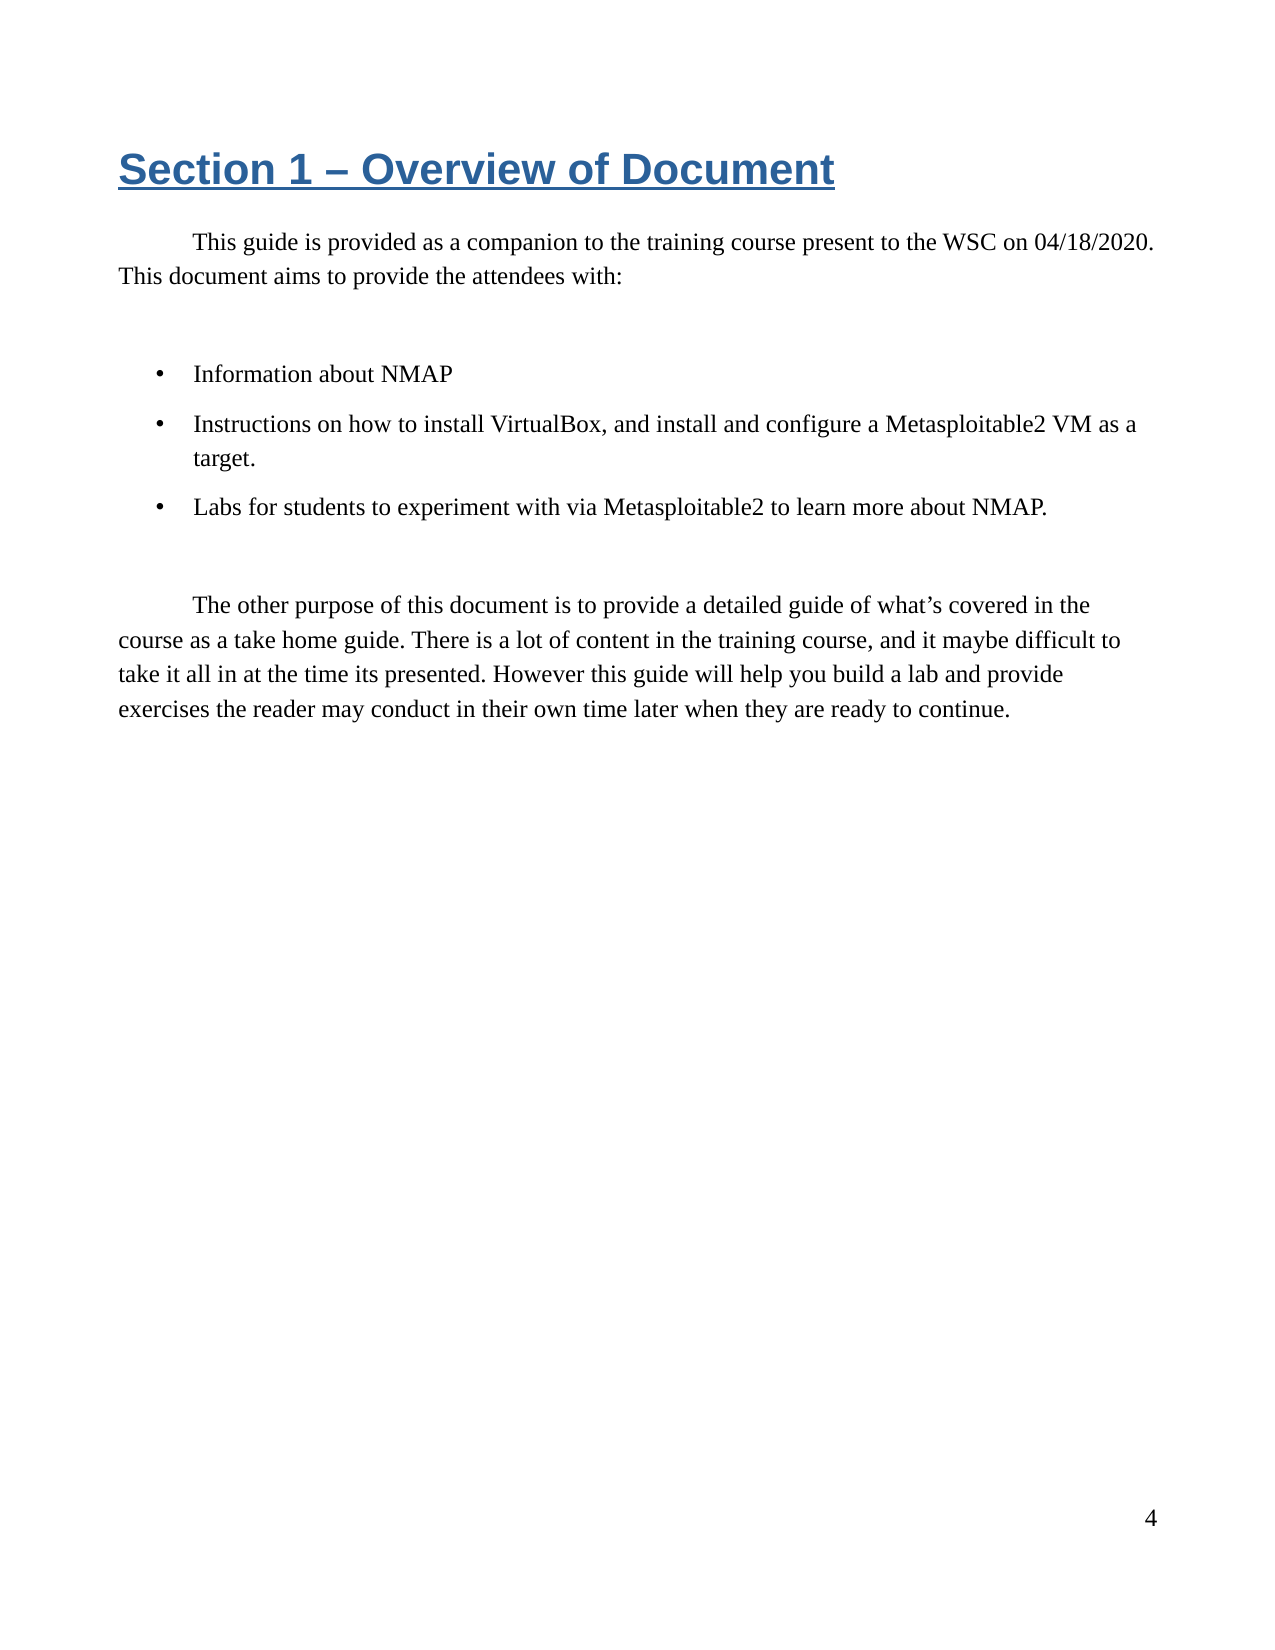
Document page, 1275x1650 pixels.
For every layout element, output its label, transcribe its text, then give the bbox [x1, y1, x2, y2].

text The other purpose of this document is to provide a detailed guide of what’s covered in the course as a take home guide. There is a lot of content in the training course, and it maybe difficult to take it all in at the time its presented. However this guide will help you build a lab and provide exercises the reader may conduct in their own time later when they are ready to continue. [118, 590, 1157, 722]
list Instructions on how to install VirtualBox, and install and configure a Metasploitable2 VM as a target. [156, 409, 1157, 472]
list Labs for students to experiment with via Metasploitable2 to learn more about NMAP. [156, 492, 1157, 521]
text This guide is provided as a companion to the training course present to the WSC on 04/18/2020. This document aims to provide the attendees with: [118, 227, 1157, 290]
list Information about NMAP [156, 359, 1157, 388]
subtitle Section 1 – Overview of Document [118, 144, 1157, 194]
